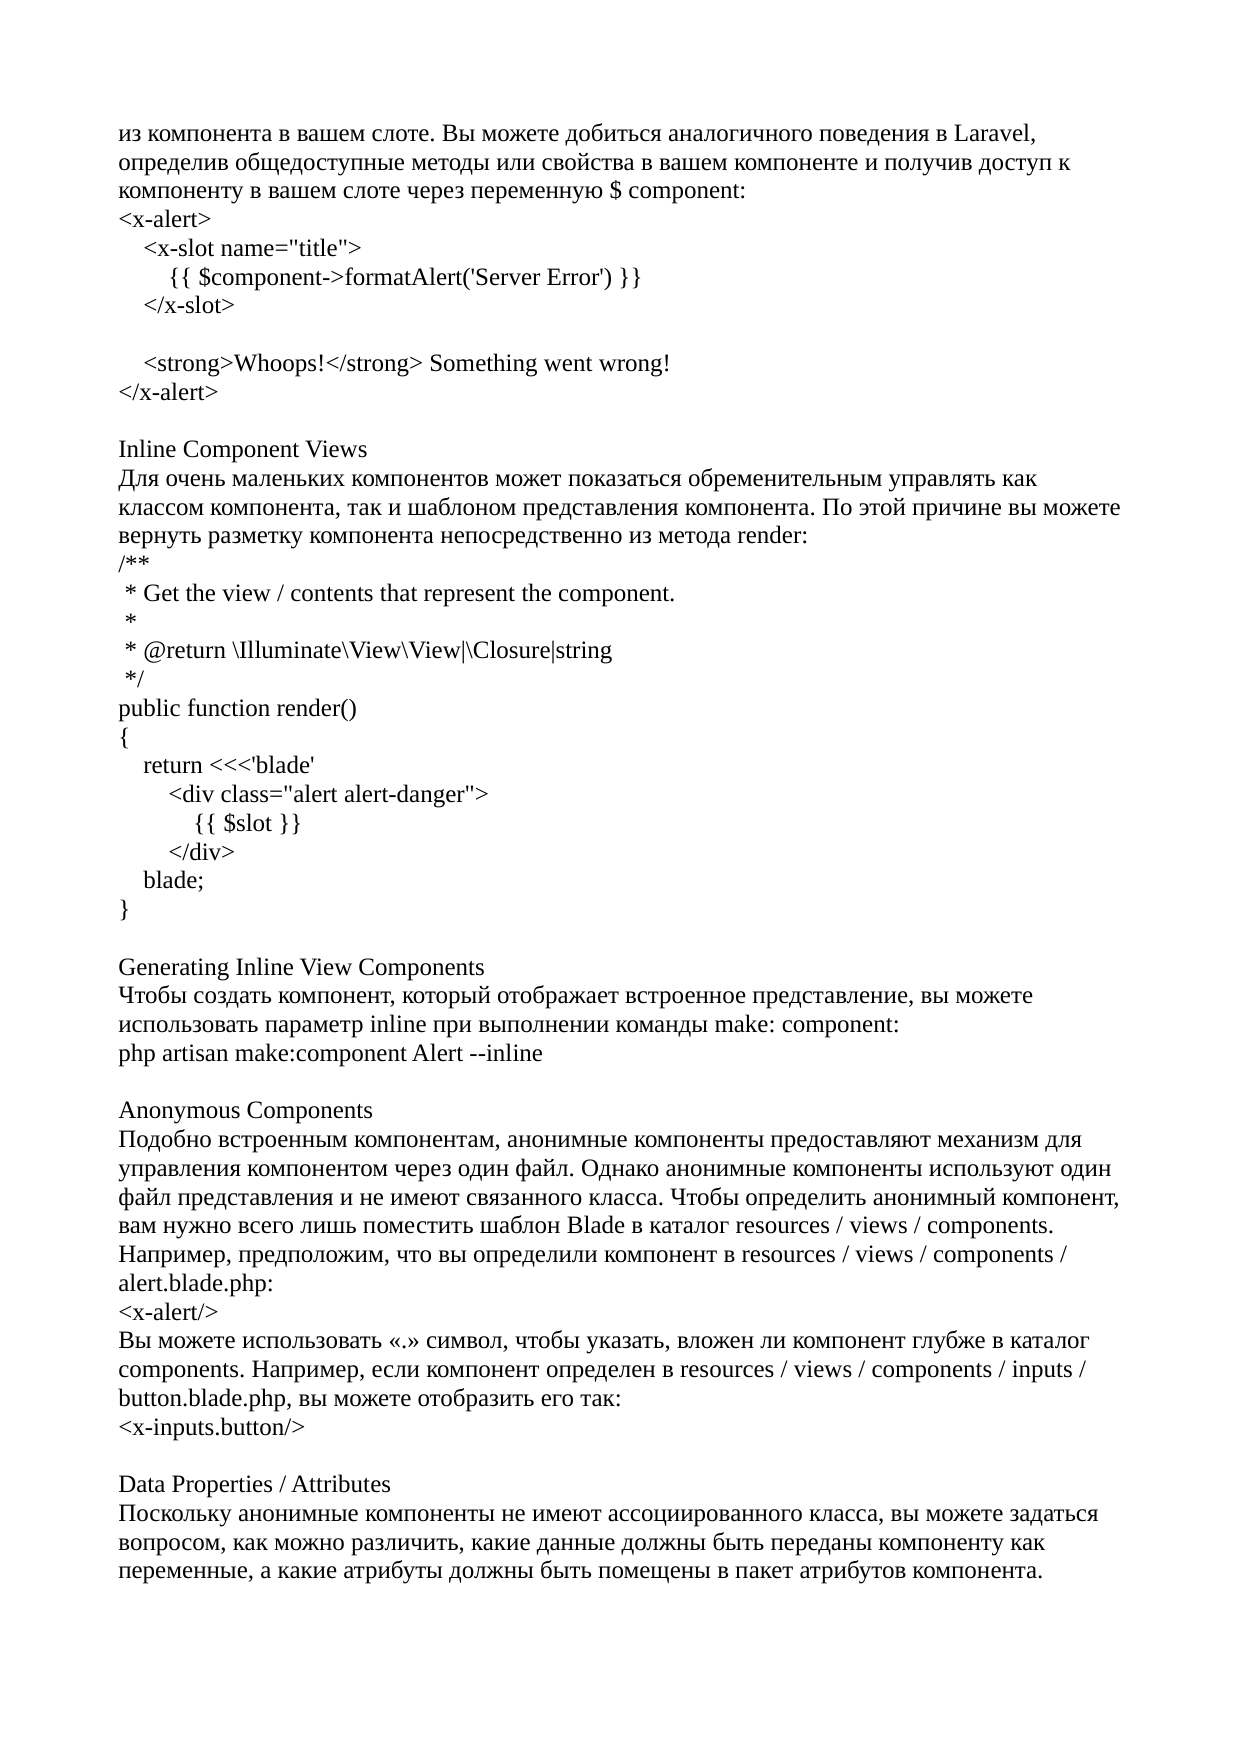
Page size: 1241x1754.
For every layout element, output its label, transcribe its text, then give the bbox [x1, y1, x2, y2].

text Data Properties / Attributes [118, 1469, 1122, 1498]
text Чтобы создать компонент, который отображает встроенное представление, вы можете использовать параметр inline при выполнении команды make: component: [118, 981, 1122, 1038]
text {{ $slot }} [118, 808, 1122, 837]
text <x-alert> [118, 204, 1122, 233]
text */ [118, 664, 1122, 693]
text /** [118, 549, 1122, 578]
text <x-alert/> [118, 1297, 1122, 1326]
text </x-slot> [118, 291, 1122, 319]
text Подобно встроенным компонентам, анонимные компоненты предоставляют механизм для управления компонентом через один файл. Однако анонимные компоненты используют один файл представления и не имеют связанного класса. Чтобы определить анонимный компонент, вам нужно всего лишь поместить шаблон Blade в каталог resources / views / components. Например, предположим, что вы определили компонент в resources / views / components / alert.blade.php: [118, 1124, 1122, 1297]
text } [118, 894, 1122, 923]
text blade; [118, 866, 1122, 894]
text { [118, 722, 1122, 751]
text * Get the view / contents that represent the component. [118, 578, 1122, 607]
text </x-alert> [118, 377, 1122, 406]
text Вы можете использовать «.» символ, чтобы указать, вложен ли компонент глубже в каталог components. Например, если компонент определен в resources / views / components / inputs / button.blade.php, вы можете отобразить его так: [118, 1326, 1122, 1412]
text </div> [118, 837, 1122, 866]
text Generating Inline View Components [118, 952, 1122, 981]
text из компонента в вашем слоте. Вы можете добиться аналогичного поведения в Laravel, определив общедоступные методы или свойства в вашем компоненте и получив доступ к компоненту в вашем слоте через переменную $ component: [118, 118, 1122, 204]
text <x-slot name="title"> [118, 233, 1122, 262]
text * [118, 607, 1122, 636]
text return <<<'blade' [118, 751, 1122, 779]
text <div class="alert alert-danger"> [118, 779, 1122, 808]
text Для очень маленьких компонентов может показаться обременительным управлять как классом компонента, так и шаблоном представления компонента. По этой причине вы можете вернуть разметку компонента непосредственно из метода render: [118, 463, 1122, 549]
text php artisan make:component Alert --inline [118, 1038, 1122, 1067]
text <x-inputs.button/> [118, 1412, 1122, 1441]
text Inline Component Views [118, 434, 1122, 463]
text <strong>Whoops!</strong> Something went wrong! [118, 348, 1122, 377]
text Поскольку анонимные компоненты не имеют ассоциированного класса, вы можете задаться вопросом, как можно различить, какие данные должны быть переданы компоненту как переменные, а какие атрибуты должны быть помещены в пакет атрибутов компонента. [118, 1498, 1122, 1584]
text Anonymous Components [118, 1096, 1122, 1124]
text {{ $component->formatAlert('Server Error') }} [118, 262, 1122, 291]
text public function render() [118, 693, 1122, 722]
text * @return \Illuminate\View\View|\Closure|string [118, 636, 1122, 664]
